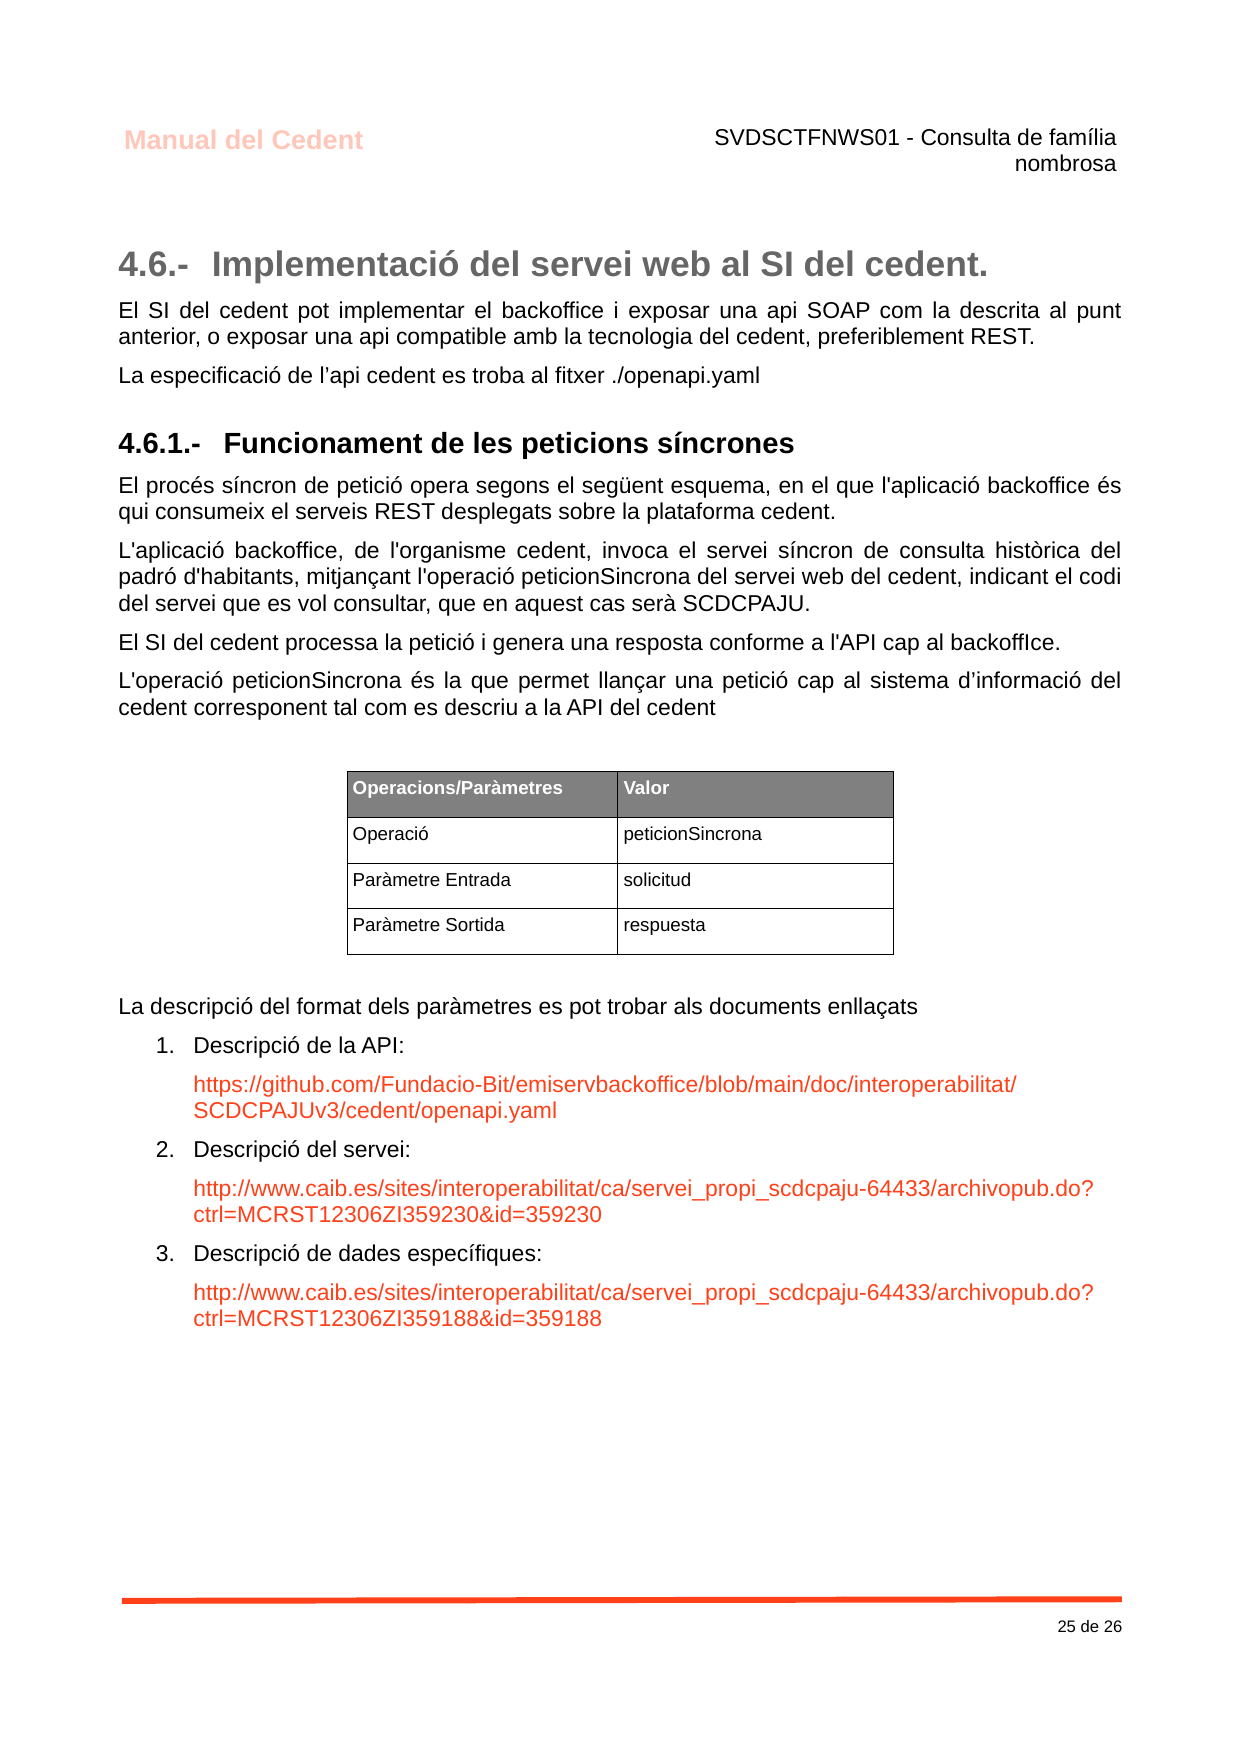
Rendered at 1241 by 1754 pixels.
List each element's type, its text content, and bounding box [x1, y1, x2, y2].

text El SI del cedent processa la petició i genera una resposta conforme a l'API cap al backoffIce. [118, 628, 1122, 655]
subtitle Implementació del servei web al SI del cedent. [118, 243, 1122, 284]
table_header Operacions/Paràmetres [348, 772, 617, 817]
list https://github.com/Fundacio-Bit/emiservbackoffice/blob/main/doc/interoperabilitat/SCDCPAJUv3/cedent/openapi.yaml [156, 1071, 1122, 1123]
text El SI del cedent pot implementar el backoffice i exposar una api SOAP com la descrita al punt anterior, o exposar una api compatible amb la tecnologia del cedent, preferiblement REST. [118, 297, 1122, 349]
text L'operació peticionSincrona és la que permet llançar una petició cap al sistema d’informació del cedent corresponent tal com es descriu a la API del cedent [118, 667, 1122, 720]
text La descripció del format dels paràmetres es pot trobar als documents enllaçats [118, 993, 1122, 1019]
subtitle Funcionament de les peticions síncrones [118, 426, 1122, 459]
list Descripció de dades específiques: [156, 1240, 1122, 1266]
list Descripció del servei: [156, 1136, 1122, 1162]
table_cell Operació [348, 818, 617, 863]
list Descripció de la API: [156, 1032, 1122, 1058]
table_cell solicitud [618, 864, 893, 908]
table_cell Paràmetre Entrada [348, 864, 617, 908]
table_header Valor [618, 772, 893, 817]
table_cell peticionSincrona [618, 818, 893, 863]
list http://www.caib.es/sites/interoperabilitat/ca/servei_propi_scdcpaju-64433/archivopub.do?ctrl=MCRST12306ZI359230&id=359230 [156, 1174, 1122, 1227]
table_cell respuesta [618, 909, 893, 954]
table_cell Paràmetre Sortida [348, 909, 617, 954]
text La especificació de l’api cedent es troba al fitxer ./openapi.yaml [118, 362, 1122, 388]
text El procés síncron de petició opera segons el següent esquema, en el que l'aplicació backoffice és qui consumeix el serveis REST desplegats sobre la plataforma cedent. [118, 472, 1122, 524]
list http://www.caib.es/sites/interoperabilitat/ca/servei_propi_scdcpaju-64433/archivopub.do?ctrl=MCRST12306ZI359188&id=359188 [156, 1279, 1122, 1331]
text L'aplicació backoffice, de l'organisme cedent, invoca el servei síncron de consulta històrica del padró d'habitants, mitjançant l'operació peticionSincrona del servei web del cedent, indicant el codi del servei que es vol consultar, que en aquest cas serà SCDCPAJU. [118, 537, 1122, 616]
